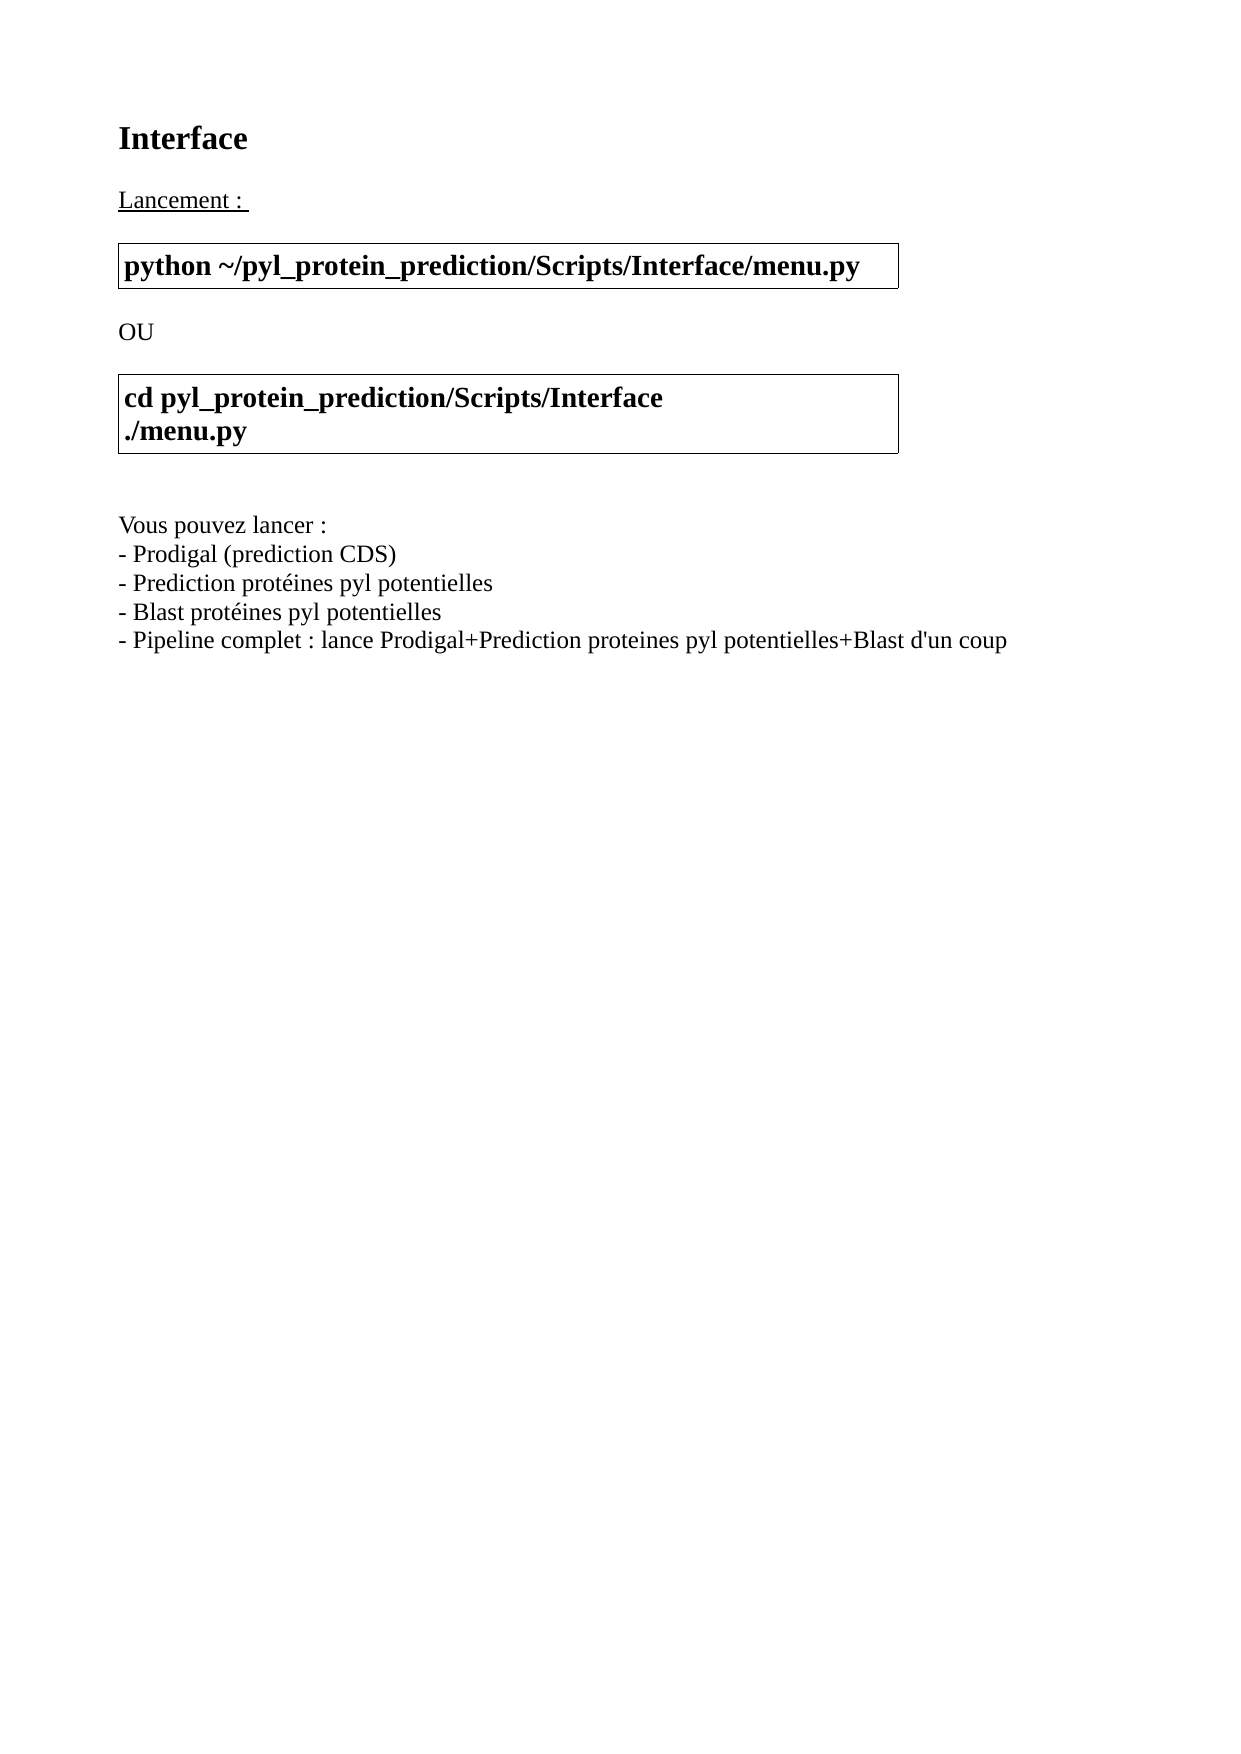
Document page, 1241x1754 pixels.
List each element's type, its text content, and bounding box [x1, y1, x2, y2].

text Interface [118, 118, 1122, 156]
text OU [118, 317, 1122, 345]
text - Blast protéines pyl potentielles [118, 597, 1122, 625]
text - Prediction protéines pyl potentielles [118, 568, 1122, 597]
text Lancement : [118, 185, 1122, 214]
table_header python ~/pyl_protein_prediction/Scripts/Interface/menu.py [119, 244, 898, 288]
text - Prodigal (prediction CDS) [118, 539, 1122, 568]
text Vous pouvez lancer : [118, 510, 1122, 539]
text - Pipeline complet : lance Prodigal+Prediction proteines pyl potentielles+Blast d'un coup [118, 625, 1122, 654]
table_header cd pyl_protein_prediction/Scripts/Interface ./menu.py [119, 375, 898, 453]
